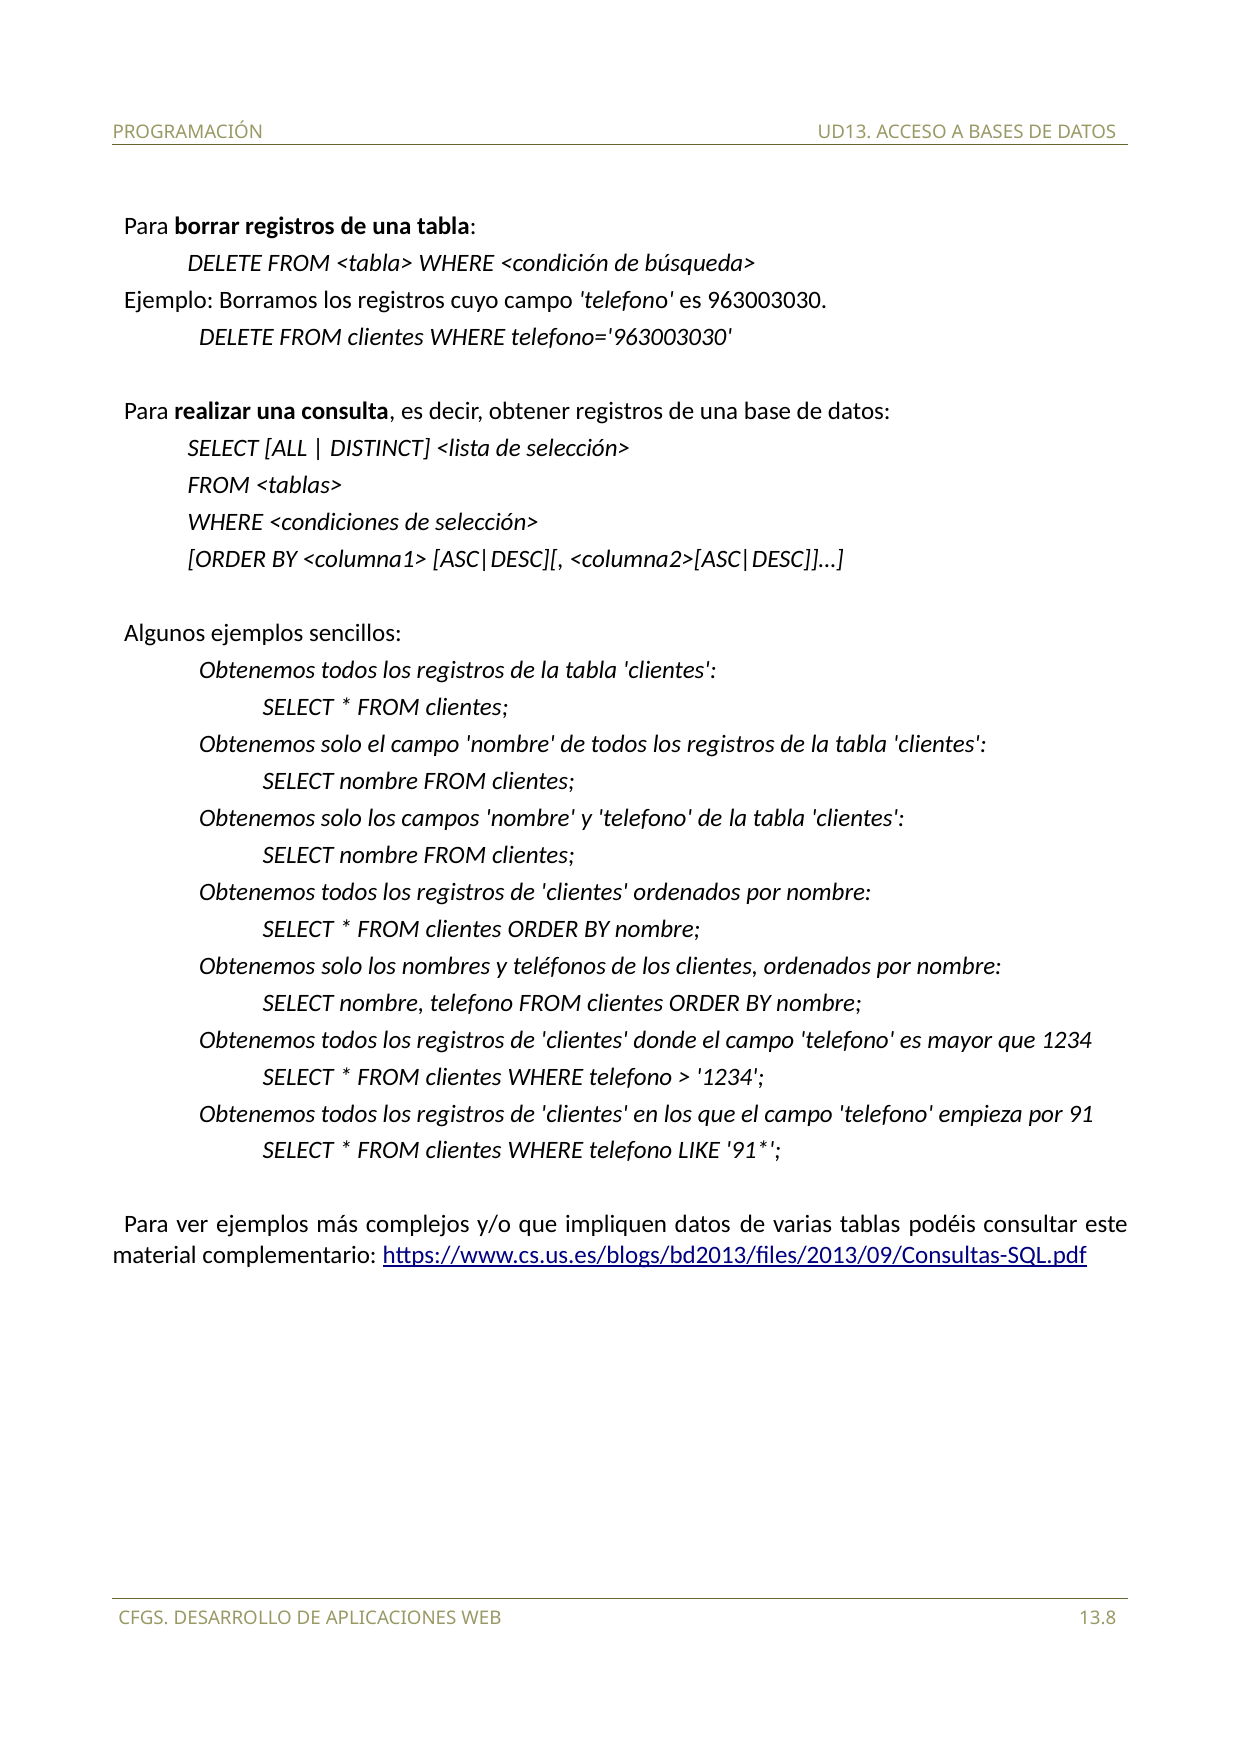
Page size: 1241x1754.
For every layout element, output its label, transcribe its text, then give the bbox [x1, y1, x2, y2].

text DELETE FROM <tabla> WHERE <condición de búsqueda> [112, 247, 1128, 278]
text [ORDER BY <columna1> [ASC|DESC][, <columna2>[ASC|DESC]]…] [112, 543, 1128, 573]
text SELECT * FROM clientes WHERE telefono LIKE '91*'; [187, 1135, 1128, 1165]
text SELECT nombre FROM clientes; [187, 839, 1128, 869]
text Obtenemos todos los registros de 'clientes' donde el campo 'telefono' es mayor que 1234 [187, 1024, 1128, 1054]
text Para borrar registros de una tabla: [112, 210, 1128, 241]
text Para ver ejemplos más complejos y/o que impliquen datos de varias tablas podéis consultar este material complementario: https://www.cs.us.es/blogs/bd2013/files/2013/09/Consultas-SQL.pdf [112, 1209, 1128, 1270]
text FROM <tablas> [112, 469, 1128, 499]
text Ejemplo: Borramos los registros cuyo campo 'telefono' es 963003030. [112, 284, 1128, 315]
text Obtenemos todos los registros de la tabla 'clientes': [187, 654, 1128, 684]
text SELECT nombre, telefono FROM clientes ORDER BY nombre; [187, 987, 1128, 1017]
text Obtenemos solo los campos 'nombre' y 'telefono' de la tabla 'clientes': [187, 802, 1128, 832]
text DELETE FROM clientes WHERE telefono='963003030' [187, 321, 1128, 352]
text Obtenemos solo los nombres y teléfonos de los clientes, ordenados por nombre: [187, 950, 1128, 980]
text WHERE <condiciones de selección> [112, 506, 1128, 537]
text SELECT nombre FROM clientes; [187, 765, 1128, 795]
text Obtenemos solo el campo 'nombre' de todos los registros de la tabla 'clientes': [187, 728, 1128, 758]
text SELECT [ALL | DISTINCT] <lista de selección> [112, 432, 1128, 463]
text SELECT * FROM clientes WHERE telefono > '1234'; [187, 1061, 1128, 1091]
text Algunos ejemplos sencillos: [112, 617, 1128, 647]
text SELECT * FROM clientes; [187, 691, 1128, 721]
text SELECT * FROM clientes ORDER BY nombre; [187, 913, 1128, 943]
text Obtenemos todos los registros de 'clientes' ordenados por nombre: [187, 876, 1128, 906]
text Para realizar una consulta, es decir, obtener registros de una base de datos: [112, 395, 1128, 426]
text Obtenemos todos los registros de 'clientes' en los que el campo 'telefono' empieza por 91 [187, 1098, 1128, 1128]
